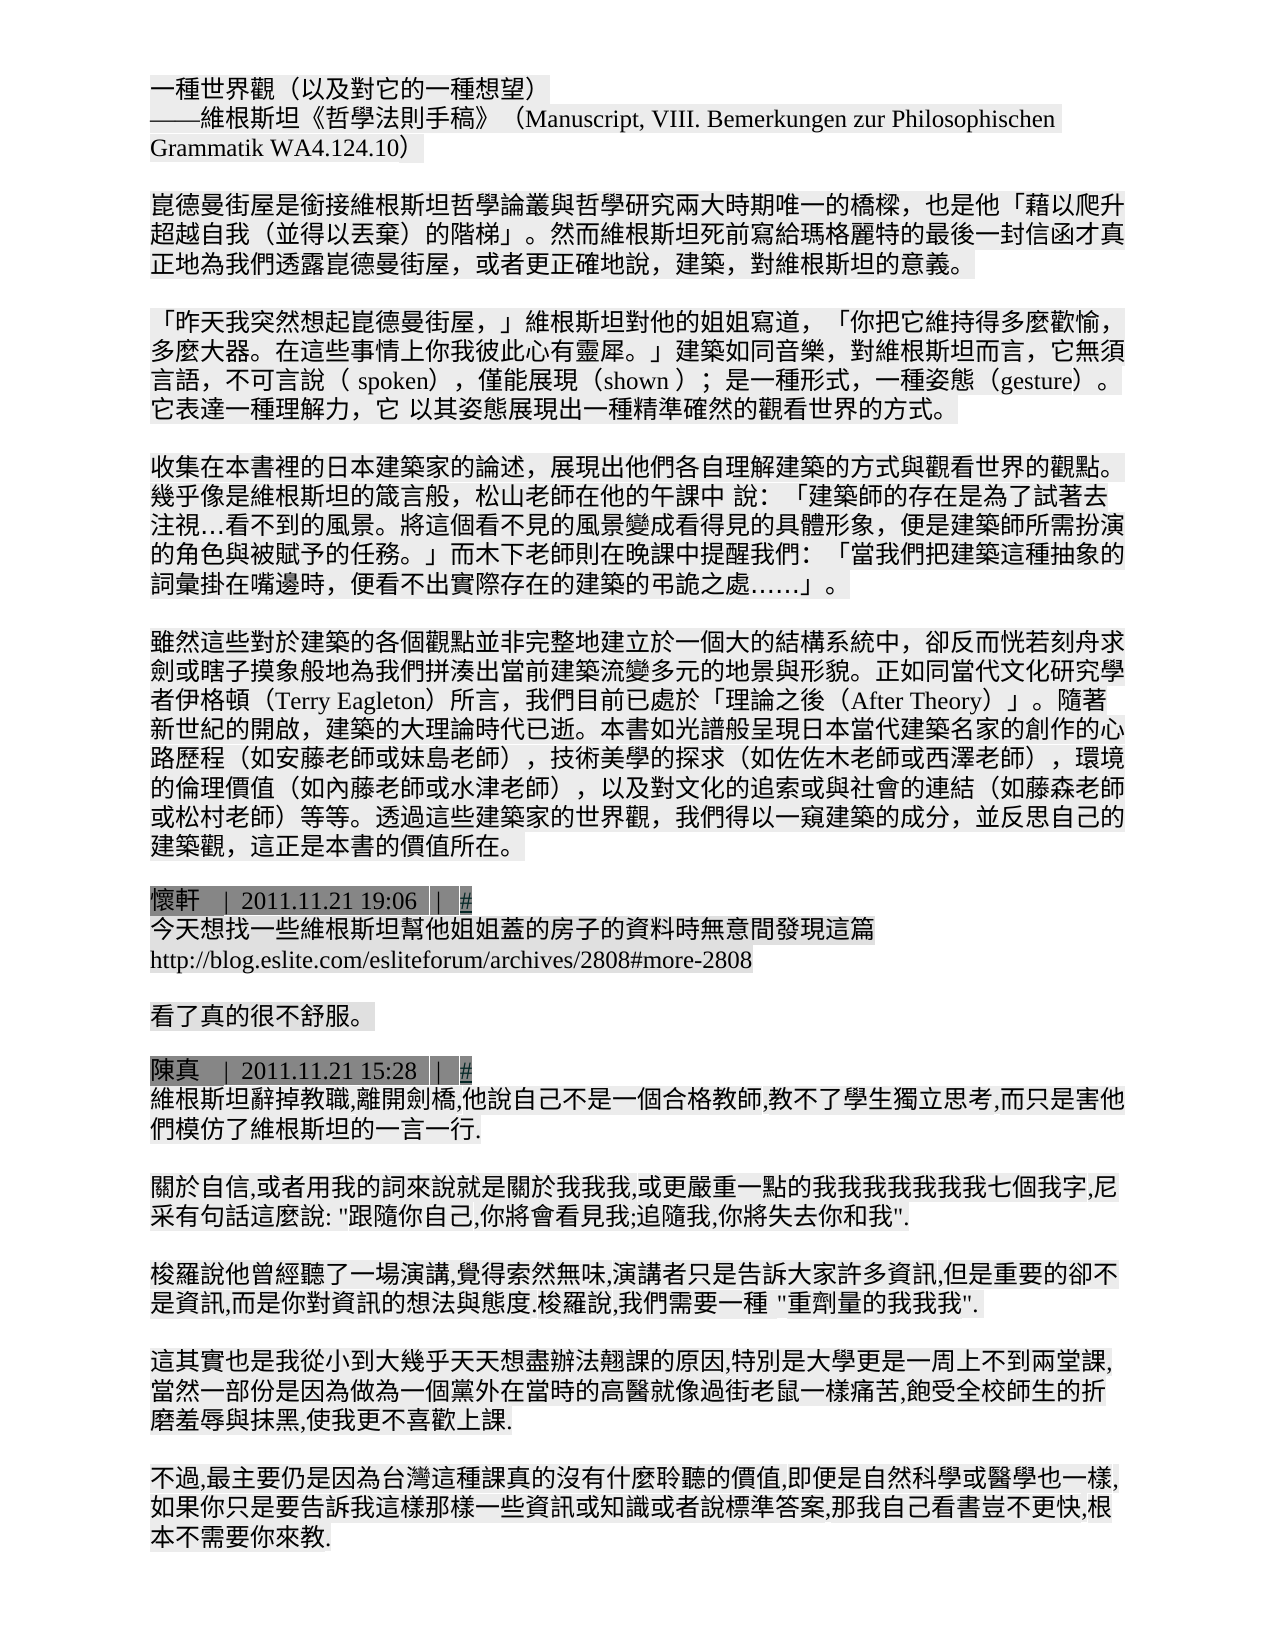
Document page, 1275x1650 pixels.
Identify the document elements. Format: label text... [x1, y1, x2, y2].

text 懷軒 | 2011.11.21 19:06 | # [150, 886, 1125, 916]
text 陳真 | 2011.11.21 15:28 | # [150, 1056, 1125, 1086]
text 除了我所崇拜的范光棣所寫的之外,只要是繁體中文寫的有關維根斯坦的文章,我幾乎一概不讀,因為怕讀了血壓高或憂鬱症發作. 我不敢說用繁體中文寫的有關他的文章 "全部" 都爛,但我確實也很難想像在台灣這樣一個鬼島會有多少人能寫出有關維根斯坦卻不爛的文章. 並不是因為維根斯坦的思想很難理解,或許應該說是很難相信.除非你跟他是一樣的人 (用他的話來講就是 "呼吸著同樣空氣的一小撮人"),否則你大概很難相信世界上會有這樣的人想著這樣一些東西. 懷軒所指出的這文章真的就很爛. 先聲明,我與作者無冤亦無仇,實在也不願開罪他人給自己再多添個敵人;我只是針對文字實話實說. 我自認寫東西很少出錯,至少很難犯下離譜的錯,並不是因為我才高八斗很厲害,而是因為我若知十或知一百,卻只說其一. 我只敢講那些我非常有把握的東西. 但一般台灣人卻只知零點零零零一,但講出來的口氣卻是一百億一千億,隨便就能信口開河. 但讀者們往往看其頭銜便全部買單,毫無最基本的判斷力與鑑賞能力. 我一直不明白台灣學界為何會有這樣一種風氣,似乎都很敢講,特別是人文學科或社會科學,甚至似乎只消花個幾分鐘google一下,馬上就能變成某一門學問的專家. 相對於台灣,西方學界就很少有這樣的問題. 我的指導教授好歹也是維根斯坦及分析哲學這領域的重要學者之一,但在內部研討會上或私下一對一的討論中,一講到早期維根斯坦的 Tractatus,他常會很謙虛地說其實在維根斯坦早期著作這部份我可能比他還懂. 或許他並不是真的這麼認為,而只是一種習慣性的謙虛,但這至少說明了一個學者應有的一種謹慎與自制;簡單說就是當你有把握懂了100之後,再來說其 1 也不遲;而不是倒過來仗著地位信口開河,明明根本是現買現賣的膚淺認知,卻非常敢講,講得好像他真的是個專家似的. 可悲的是讀者們大多缺乏辨識良莠的基本能力. 這位作者不但胡扯維根斯坦的思想,也徹底扭曲維根斯坦的為人,把他說成一個沒出息的窩囊廢了. 例如底下這段: ******維根斯坦在從事他的建築活動之前，正處於一生中的最低潮。雖被羅素（Bertrand Russell）譽為哲學界的接班人，卻因為論文不合格式而拿不到學位；試圖以啟發式教育在鄉村小學教書，卻因嚴格的要求與暴烈的性格得不到村民家長的贊同而黯然離職；想要成為修士在宗教環境中尋求真理卻被教會拒絕，淪落在修道院內為園丁擔任助手。「格特」（ Gretl，瑪格麗特在家中的小名）的邀約使得維根斯坦在覺得世界背離他的沮喪與抑鬱中，發現一個可以使他的心智得以投入的對象 ，一個可以與他的天份匹配的對手。************ 這一整段完全胡說八道,純粹毀謗. 維根斯坦1913年輟學離開劍橋,大學沒畢業,是因為他覺得劍橋沒法教給他什麼東西,而且他很自閉,一直不喜歡劍橋的人事物,很想逃到人煙稀少環境單純的地方去思考邏輯,於是就往挪威深山裏跑. 在他決定輟學去挪威深山裏之前,羅素企圖說服他改變想法,告訴他說 "那地方很暗喔",維根斯坦回答說 "沒關係,我討厭光." 羅素又說,去那裏一個人住 "你會很孤獨喔",維根斯坦說,待在劍橋 "跟這些菁英溝通只是在作賤我自己的心靈". 羅素於是又說,我看你去那裏 "會發瘋",維根斯坦說: "上帝會保有我的神志清明". 羅素聞言黯然,知道維根斯坦非離開不可. 維根斯坦大學才唸五個學期就輟學,根本沒去想到什麼畢業證書這回事,而不是什麼 "論文格式不合" 所以拿不到學位很傷心很沮喪.維根斯坦若是窩囊到會去想著什麼學位或文憑,那他所寫的一切便不值得重視,至少將不再值得我的重視. 事實上,劍橋哲學系當時的系主任Moore後來曾主動跑去深山裏找到維根斯坦,希望想辦法給他一張大學文憑,於是在跟維根斯坦有關邏輯的談話中做了點筆記,而且還拿到維根斯坦寫的一篇有關邏輯的筆記(即後來的 "Notes on Logic"). Moore離去前告訴維根斯坦說,憑這文章應該就能拿到一張大學文憑. 維根斯坦不置可否. 不久之後,Moore寫信給維根斯坦說,根據劍橋的規定,一定要有二手文獻(references),同時也要有註腳(footnotes),希望維根斯坦做點形式上的修改,然後就能幫他弄到一張大學畢業證書. 維根斯坦不但不領情,而且在給 Moore的回信中開頭就罵說 "你的來信真是把我給激怒了". 信末罵得更難聽, 維根斯坦說,如果Moore認為他有資格得到這文憑卻一定要叫他根據什麼學校規定寫什麼註腳或參考文獻的話,"那你不如下地獄去死吧". 這封信我在劍橋圖書館中看過原稿,憑著開頭第一句話 "Your letter annoyed me.",我就知道這便是那封叫Moore下地獄的信. 底下這文章的作者,我想他只是隨便google一下就開始自己想當然耳地瞎掰. 至於說什麼維根斯坦 "淪落" 為園丁,更是荒唐. 維根斯坦一直反對他的學生從事大學哲學教職,叫他們應該去找一些 "比較老實" 的工作,例如去工廠裏做工. 一位從數學系轉來在他看來最為優秀的學生聽從了他的話,真的一畢業就離開學界跑去工廠工作. 後來,維根斯坦自己當了教授,他形容這是一種很窩囊很不老實簡直是有點生不如死的工作. 至於當園丁,就我所知,恐怕是他一生做過最得意最愉快的工作之一,哪來什麼 "淪落"? 一般人或許很重視文憑學位,所以才會覺得維根斯坦一定很想要個學位,要不到,一定很沮喪很自卑很挫折;一般人或許以為當大學教授很厲害,所以才會以為當園丁是一種 "淪落". 要不是維根斯坦後來在歷史上成名,他若告訴對方說沒有啊,我沒有拿不到學位啊,我表現好得不得了,我只是不想拿學位,我的指導教授們努力勸我留下我都還不肯呢! 你想, 會有幾個台灣人會相信這是事實? 你要讓一個根本不相信有人會朝著反方向前進的人相信有人的確努力要逃離那些人們所重視所追逐的東西,恐怕很難,如果不是不可能的話. 這就好像要我們家阿憨相信我很害怕牠所喜歡吃的雞骨頭一樣難. 至於說什麼搞建築讓他在什麼拿不到學位又當不好小學老師的極度消沉中,終於 "發現一個可以使他的心智得以投入的對象 ，一個可以與他的天份匹配的對手",真是憑空胡扯. 怎麼有人敢這樣亂寫亂瞎掰? 維根斯坦之所以離開哲學16年,純粹是因為他覺得他的 那本Tractatus "已經解開所有的哲學問題". 既然所有哲學問題都已解開,幹嘛還研究哲學,於是就跑去當小學老師. 再說,維根斯坦在當地家長的心目中也完全沒有不好的印象. 他確實曾經有一次扯了一個不會作答的小女生的辮子,後來家長跑來興師問罪,維根斯坦當下否認. 為此說謊他感到很自責,一生良心受折磨,覺得自己不該說謊. 後來實在受不了良心譴責,二三十年後又跑回那個村莊跟當事人及挨家挨戶跟幾位家長道歉,但是大家早已忘記此事. 另外,維根斯坦的哲學思想受到當時一些建築師的影響,但他從來都沒有意思想當一個建築師,反倒是晚年都快六十歲了還一直想再入學唸醫學系,想成為一個精神科醫師. 他之所以在離開哲學16年後又重返哲學界是因為他逐漸發現自己早期的想法錯了. 例如有人沿著下巴比了一個不屑的手勢,問維根斯坦說這手勢的邏輯形式是什麼? 維根斯坦無言以對,慢慢覺得自己早期的想法犯了一些重大的錯誤,於是發展出與早期(表面上)截然不同(但在我看來前後完全一致)的晚期思想. 至於那些建築師對於維根斯坦的影響,絲毫扯不上什麼 "不可說" 之類的,真是太會瞎掰了. 一種表達形式的本身怎麼會有可說或不可說或神聖與否的問題呢? 神聖或不可說之物當然是企圖被表達的對象,怎麼會是表達形式本身? 至於他是否真的認為有這樣一種不可說但很神聖的東西的存在,純粹是另一個話題了. 幾個建築師們對維根斯坦思想的影響,主要是所謂實用主義(pragmatism),類似其晚期 "meaning is use" 的想法. 簡單說就是一個詞或一個東西怎麼使用,那便是它的意義;事物內部並不蘊涵任何先驗的意義或本質性的意義存在. 維根斯坦幾位兄長罹患憂鬱症,而且自殺身亡. 他自己也曾企圖自殺,準備去上吊,連繩子都買好了,準備搭火車去深山裏找個地方上吊.後來卻在車上讀了托爾斯泰的 "天國在你心中" 這本書,深受感動,打消自殺念頭. 之後逢人便推薦該書,說是那本書救了他. 至於維根斯坦親自設計的這棟屋子,我兩三年前才剛去過,還在裏頭和一群保加利亞人歌舞同歡待了一個晚上. 那地方雖在奧地利,卻已捐給保加利亞政府,應該是不太歡迎拍照的,但我還是發揮狗仔精神給裏裏外外偷拍了好多張照片,特別是一定要拍到著名的房門把手,我是躲到廁所裏偷拍,但因為夜裏不敢打光,偷拍效果不佳,純粹是自慰,給自己一點彷彿生命並不孤獨彷彿生命依然充滿著理解與希望的自我安慰. 最後,我並不是要評論底下這文章,這文章亂寫一通,只能得零分,若要一一糾正,恐怕得寫上一本書才行了. 陳真 ============ Published by 誠品講堂 07 Oct 2010 建議預讀。【建築】建築，無法言說卻真正重要的事╱曾成德 按：本文為2007年出版的《建築學的14道醍醐味》一書推薦序，曾成德老師解析哲學家維根斯坦的建築作品，從有形的設計中閱讀無形的理性與美感。在第40期城市建築家課程開課之前，不妨先讀讀這篇精采好文! 課程介紹:【週三 】10/13-12/15∣3X3+1——當代建築的標籤雲∣曾成徳 建築，無法言說卻真正重要的事 ╱曾成德（交通大學建築研究所教授） I. 也許你會覺得哲學非常難搞，我跟你說，比起來，想要成為一個好建築師所面對的挑戰，那才真正叫做高難度。當我在維也納為我的姐姐蓋她的房子時，我真是每天都筋疲力竭到只能有力氣在晚上把自己泡在戲院裡。 ——維根斯坦（Ludwig Wittgenstein），私人信札 一九二六年至一九二八年間，哲學家維根斯坦受他的姐姐瑪格麗特（Margaret Stonborough-Wittgenstein）之邀設計一棟住宅。被維根斯坦家人與友人暱稱為崑德曼街屋（ Kundmanngasse）的這棟住宅，在建築界通常將其歸類為近似現代主義先驅者魯斯（Adolf Loos）風格的作品。事實上，魯斯的確曾在設計階段就看過這棟由他的好友維根斯坦與他的兩個學生英格曼（ Paul Engelmann）與郭格（Jacques Groag）所合作的作品的草圖，更在住宅完工後造訪過它。 然而，比它的建築風格更為重要的可能是它的空間組織、細部工法以及整體比例。維根斯坦以他對親人生活習慣的瞭解，更動了英格曼原始的平面配置；以他自孩提時代對機械的天份，發展出前所未見的金屬細部；更以他對數學與邏輯的嚴謹態度，賦予了極度講究的空間比例關係。另一方面，對維根斯坦本人而言，這棟建築的重要性，則是在他不眠不休地為這棟房子注入了極度濃烈的熱情之同時，也將他自己從自我毀滅的邊緣中解救回來。 維根斯坦在從事他的建築活動之前，正處於一生中的最低潮。雖被羅素（Bertrand Russell）譽為哲學界的接班人，卻因為論文不合格式而拿不到學位；試圖以啟發式教育在鄉村小學教書，卻因嚴格的要求與暴烈的性格得不到村民家長的贊同而黯然離職；想要成為修士在宗教環境中尋求真理卻被教會拒絕，淪落在修道院內為園丁擔任助手。「格特」（ Gretl，瑪格麗特在家中的小名）的邀約使得維根斯坦在覺得世界背離他的沮喪與抑鬱中，發現一個可以使他的心智得以投入的對象 ，一個可以與他的天份匹配的對手。 建築成了維根斯坦的救贖。借用他在前期鉅著《邏輯哲學論叢》（Tractatus Logico-Philosophicus）的比喻，建築成了他「藉以爬升超越自我的階梯」。然而與其將建築視為維根斯坦邏輯的具體呈現，倒不如說它超乎邏輯或語言，正如同倫理學、神學與美學，是生命中「我們無法言語但卻真正重要」的部份。 II. 當我手握著尺規站在桌邊時 莫非一定我得丈量桌子 難道有時我不也該檢查一下量尺？ ——維根斯坦《哲學評述手稿》（Manuscript：Philosophische Bemerkungen XVII） 維根斯坦對他的建築作品的細部相當堅持。他的另一個姐姐荷明（Hermine）在回憶錄裡提起，維根斯坦光是為了房間角落一對左右對稱、直角相向的鑄鐵暖爐，就花了一年時間才讓他稱心。而為了維持大片落地門窗的窗框寬窄尺寸比例正確，八家維也納廠商只有一家自認有工程承做能力，而且經過一連串的工法研發與技術實驗後，才得以達成維根斯坦的要求。維也納地區最為膾炙人口的故事則不外是，在住宅接近完工之際，維根斯坦要求大廳天花得提高三公分。 崑德曼街屋處處充滿了令人驚豔的細部設計，包括各種門把五金、地坪分割與色彩計畫等。其中最具開創性的可能是維根斯坦為面對東西兩個大露台的大落地窗所設計的金屬窗簾。為了保持開口的素淨簡潔，窗戶不裝設織品窗簾；而在房間需要隱私時，由滑輪裝置從地下室裡升起一片片的金屬屏幕。 但是，對我而言，維根斯坦最具啟發性的設計在於住宅室內一對對的雙層對開門。這些雙層對開門成對出現，與牆面齊平，雙雙隔著牆壁的厚度相對而立，並且每一層的對開門各自由牆的兩面彼此分別開向相反的方向。誠然，雙層門窗的出現常常是為了隔絕溫度與聲音；然而，在室內大廳與客廳之間亦裝設了雙層對開門，說明了維根斯坦的意圖遠超過建築物理的考慮因素。成對的玻璃面與牆壁厚度的兩側平面齊平，彷若說明牆面上的窗門即意味著虛的透明牆面，闡明了建築的開口即為實牆上的虛面。然而，另一方面，這兩個虛面成對的玻璃門又創造出另一個層次的虛空間，恍似門檻註記了牆面的切割與邊界，突顯了由空間進另一空間的過渡。 領導崑德曼街屋保存運動的建築學者賴德納（Bernhard Leitner）曾說，維根斯坦在此為我們解析一個無形中的動作，並賦予它一個有意識的形式。或許我們可以進一步說，維根斯坦在建築上的成就，在於使 得像「離開」或 「進入 」這一類的抽象概念進入我們的感官知覺。也就是說，維根斯坦藉著崑德曼街屋為我們指出藝術，或著說美學的作用，在於使我們生命中時間裡的做為得以在世界裡的空間中被感知。他使我們理解空間的關係，世界的架構。如此，生命中不可言說的狀態在建築中有了形式。 III. 哲學其實在許多面向上就如同建築， 它是一種自我的追尋。 追尋對自我的一種理解力， 一種世界觀（以及對它的一種想望） ——維根斯坦《哲學法則手稿》（Manuscript, VIII. Bemerkungen zur Philosophischen Grammatik WA4.124.10） 崑德曼街屋是銜接維根斯坦哲學論叢與哲學研究兩大時期唯一的橋樑，也是他「藉以爬升超越自我（並得以丟棄）的階梯」。然而維根斯坦死前寫給瑪格麗特的最後一封信函才真正地為我們透露崑德曼街屋，或者更正確地說，建築，對維根斯坦的意義。 「昨天我突然想起崑德曼街屋，」維根斯坦對他的姐姐寫道，「你把它維持得多麼歡愉，多麼大器。在這些事情上你我彼此心有靈犀。」建築如同音樂，對維根斯坦而言，它無須言語，不可言說（ spoken），僅能展現（shown ）；是一種形式，一種姿態（gesture）。它表達一種理解力，它 以其姿態展現出一種精準確然的觀看世界的方式。 收集在本書裡的日本建築家的論述，展現出他們各自理解建築的方式與觀看世界的觀點。幾乎像是維根斯坦的箴言般，松山老師在他的午課中 說：「建築師的存在是為了試著去注視…看不到的風景。將這個看不見的風景變成看得見的具體形象，便是建築師所需扮演的角色與被賦予的任務。」而木下老師則在晚課中提醒我們：「當我們把建築這種抽象的詞彙掛在嘴邊時，便看不出實際存在的建築的弔詭之處……」。 雖然這些對於建築的各個觀點並非完整地建立於一個大的結構系統中，卻反而恍若刻舟求劍或瞎子摸象般地為我們拼湊出當前建築流變多元的地景與形貌。正如同當代文化研究學者伊格頓（Terry Eagleton）所言，我們目前已處於「理論之後（After Theory）」。隨著新世紀的開啟，建築的大理論時代已逝。本書如光譜般呈現日本當代建築名家的創作的心路歷程（如安藤老師或妹島老師），技術美學的探求（如佐佐木老師或西澤老師），環境的倫理價值（如內藤老師或水津老師），以及對文化的追索或與社會的連結（如藤森老師或松村老師）等等。透過這些建築家的世界觀，我們得以一窺建築的成分，並反思自己的建築觀，這正是本書的價值所在。 [150, 75, 1125, 861]
text 今天想找一些維根斯坦幫他姐姐蓋的房子的資料時無意間發現這篇 http://blog.eslite.com/esliteforum/archives/2808#more-2808 看了真的很不舒服。 [150, 916, 1125, 1031]
text 維根斯坦辭掉教職,離開劍橋,他說自己不是一個合格教師,教不了學生獨立思考,而只是害他們模仿了維根斯坦的一言一行. 關於自信,或者用我的詞來說就是關於我我我,或更嚴重一點的我我我我我我我七個我字,尼采有句話這麼說: "跟隨你自己,你將會看見我;追隨我,你將失去你和我". 梭羅說他曾經聽了一場演講,覺得索然無味,演講者只是告訴大家許多資訊,但是重要的卻不是資訊,而是你對資訊的想法與態度.梭羅說,我們需要一種 "重劑量的我我我". 這其實也是我從小到大幾乎天天想盡辦法翹課的原因,特別是大學更是一周上不到兩堂課,當然一部份是因為做為一個黨外在當時的高醫就像過街老鼠一樣痛苦,飽受全校師生的折磨羞辱與抹黑,使我更不喜歡上課. 不過,最主要仍是因為台灣這種課真的沒有什麼聆聽的價值,即便是自然科學或醫學也一樣,如果你只是要告訴我這樣那樣一些資訊或知識或者說標準答案,那我自己看書豈不更快,根本不需要你來教. [150, 1086, 1125, 1552]
